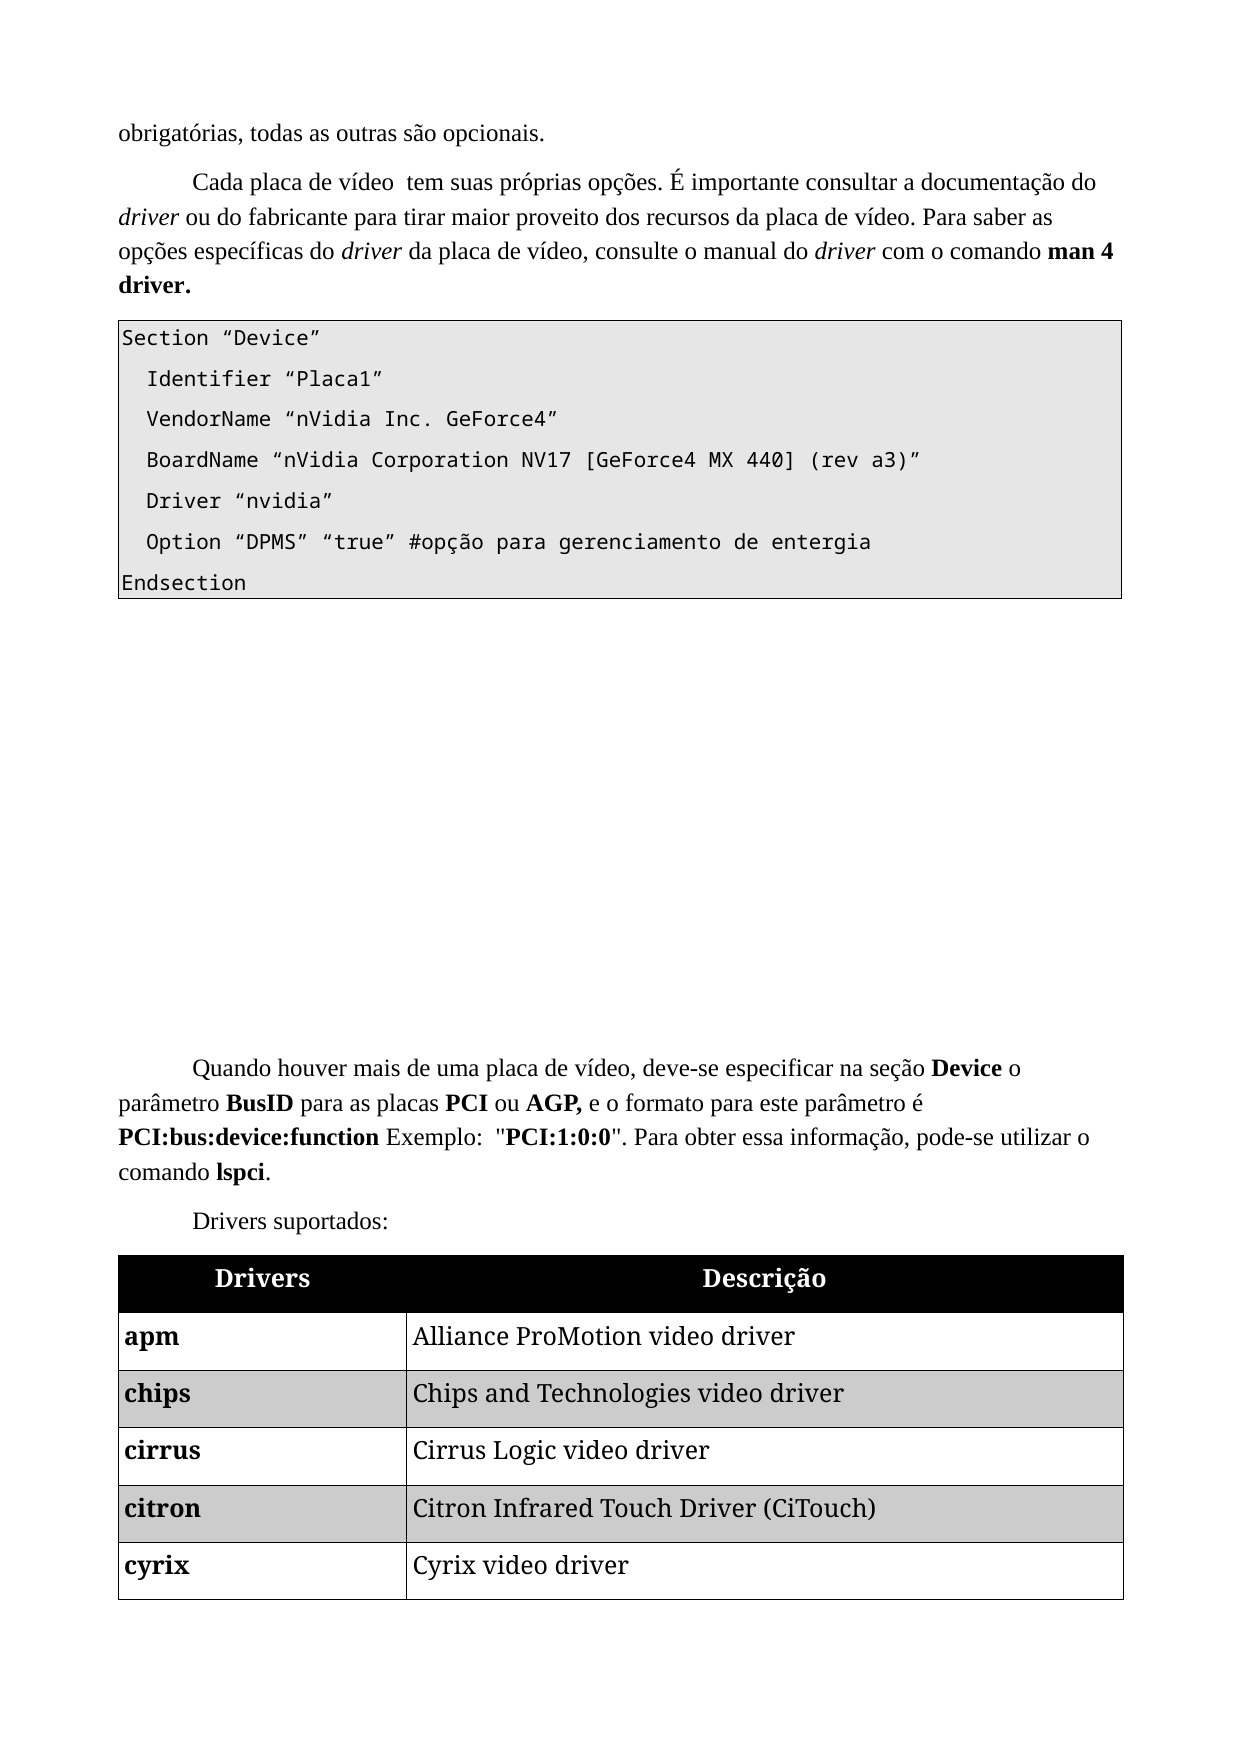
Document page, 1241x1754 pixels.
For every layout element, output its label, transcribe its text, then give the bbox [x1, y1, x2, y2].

text obrigatórias, todas as outras são opcionais. [118, 118, 1122, 147]
table_cell cyrix [119, 1543, 406, 1599]
text Option “DPMS” “true” #opção para gerenciamento de entergia [119, 524, 1121, 555]
table_cell Alliance ProMotion video driver [407, 1313, 1123, 1370]
text Section “Device” [119, 321, 1121, 351]
table_cell citron [119, 1486, 406, 1542]
text Drivers suportados: [118, 1206, 1122, 1234]
table_cell Cirrus Logic video driver [407, 1428, 1123, 1484]
table_cell Chips and Technologies video driver [407, 1371, 1123, 1427]
table_cell cirrus [119, 1428, 406, 1484]
text VendorName “nVidia Inc. GeForce4” [119, 401, 1121, 433]
text BoardName “nVidia Corporation NV17 [GeForce4 MX 440] (rev a3)” [119, 442, 1121, 474]
text Driver “nvidia” [119, 483, 1121, 514]
table_cell Citron Infrared Touch Driver (CiTouch) [407, 1486, 1123, 1542]
text Endsection [119, 565, 1121, 598]
table_cell apm [119, 1313, 406, 1370]
table_header Drivers [119, 1256, 406, 1312]
text Quando houver mais de uma placa de vídeo, deve-se especificar na seção Device o parâmetro BusID para as placas PCI ou AGP, e o formato para este parâmetro é PCI:bus:device:function Exemplo: "PCI:1:0:0". Para obter essa informação, pode-se utilizar o comando lspci. [118, 1053, 1122, 1186]
table_cell chips [119, 1371, 406, 1427]
text Identifier “Placa1” [119, 361, 1121, 392]
text Cada placa de vídeo tem suas próprias opções. É importante consultar a documentação do driver ou do fabricante para tirar maior proveito dos recursos da placa de vídeo. Para saber as opções específicas do driver da placa de vídeo, consulte o manual do driver com o comando man 4 driver. [118, 167, 1122, 299]
table_header Descrição [407, 1256, 1123, 1312]
table_cell Cyrix video driver [407, 1543, 1123, 1599]
